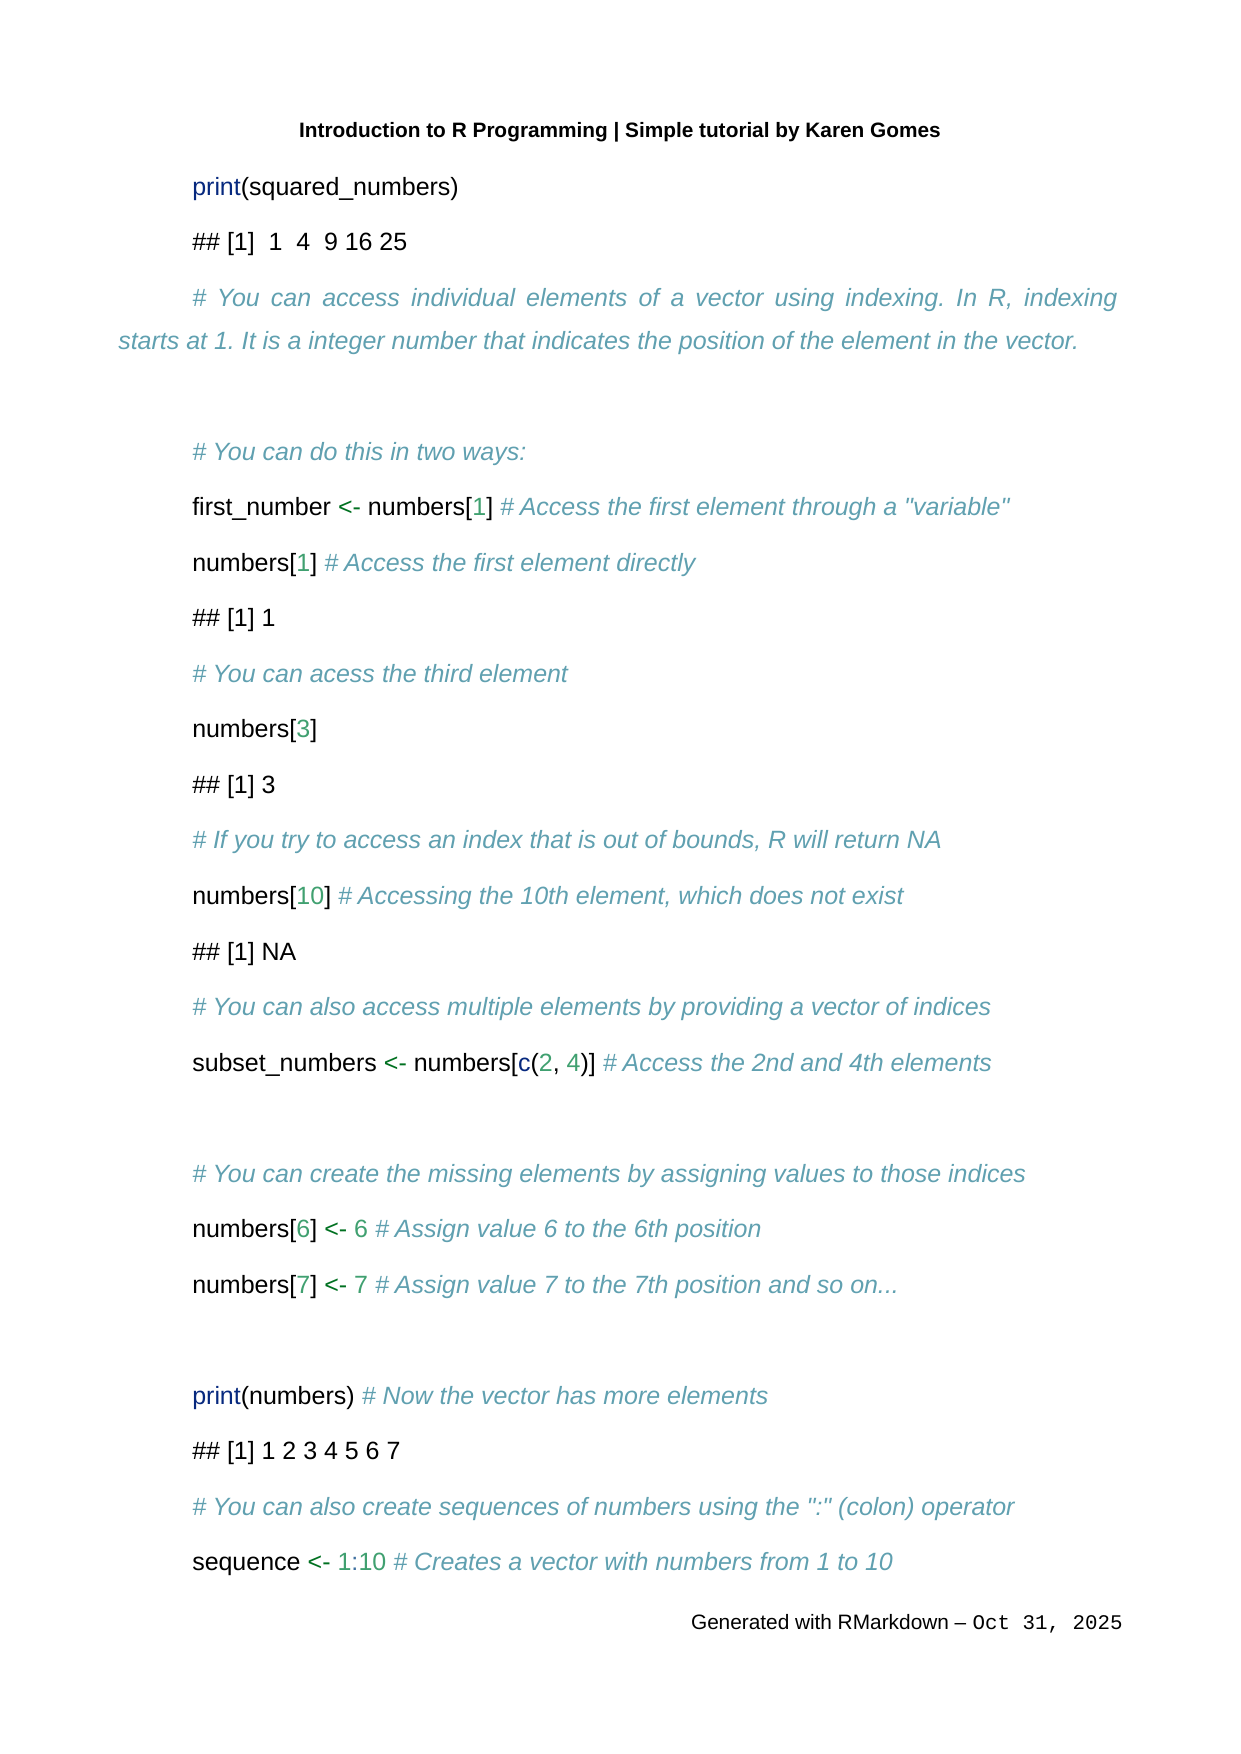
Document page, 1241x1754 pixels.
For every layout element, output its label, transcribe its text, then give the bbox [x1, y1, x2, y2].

text # You can acess the third element [118, 659, 1122, 688]
text sequence <- 1:10 # Creates a vector with numbers from 1 to 10 [118, 1547, 1122, 1576]
text ## [1] 1 [118, 603, 1122, 632]
text # You can create the missing elements by assigning values to those indices [118, 1158, 1122, 1187]
text print(squared_numbers) [118, 172, 1122, 200]
text numbers[3] [118, 714, 1122, 743]
text numbers[1] # Access the first element directly [118, 548, 1122, 577]
text first_number <- numbers[1] # Access the first element through a "variable" [118, 492, 1122, 521]
text # You can access individual elements of a vector using indexing. In R, indexing starts at 1. It is a integer number that indicates the position of the element in the vector. [118, 283, 1122, 354]
text ## [1] 3 [118, 770, 1122, 799]
text # You can also access multiple elements by providing a vector of indices [118, 992, 1122, 1021]
text numbers[10] # Accessing the 10th element, which does not exist [118, 881, 1122, 910]
text numbers[7] <- 7 # Assign value 7 to the 7th position and so on... [118, 1269, 1122, 1298]
text ## [1] 1 2 3 4 5 6 7 [118, 1436, 1122, 1465]
text print(numbers) # Now the vector has more elements [118, 1381, 1122, 1409]
text # You can do this in two ways: [118, 437, 1122, 466]
text subset_numbers <- numbers[c(2, 4)] # Access the 2nd and 4th elements [118, 1047, 1122, 1076]
text ## [1] NA [118, 936, 1122, 965]
text ## [1] 1 4 9 16 25 [118, 227, 1122, 256]
text numbers[6] <- 6 # Assign value 6 to the 6th position [118, 1214, 1122, 1243]
text # You can also create sequences of numbers using the ":" (colon) operator [118, 1492, 1122, 1520]
text # If you try to access an index that is out of bounds, R will return NA [118, 825, 1122, 854]
